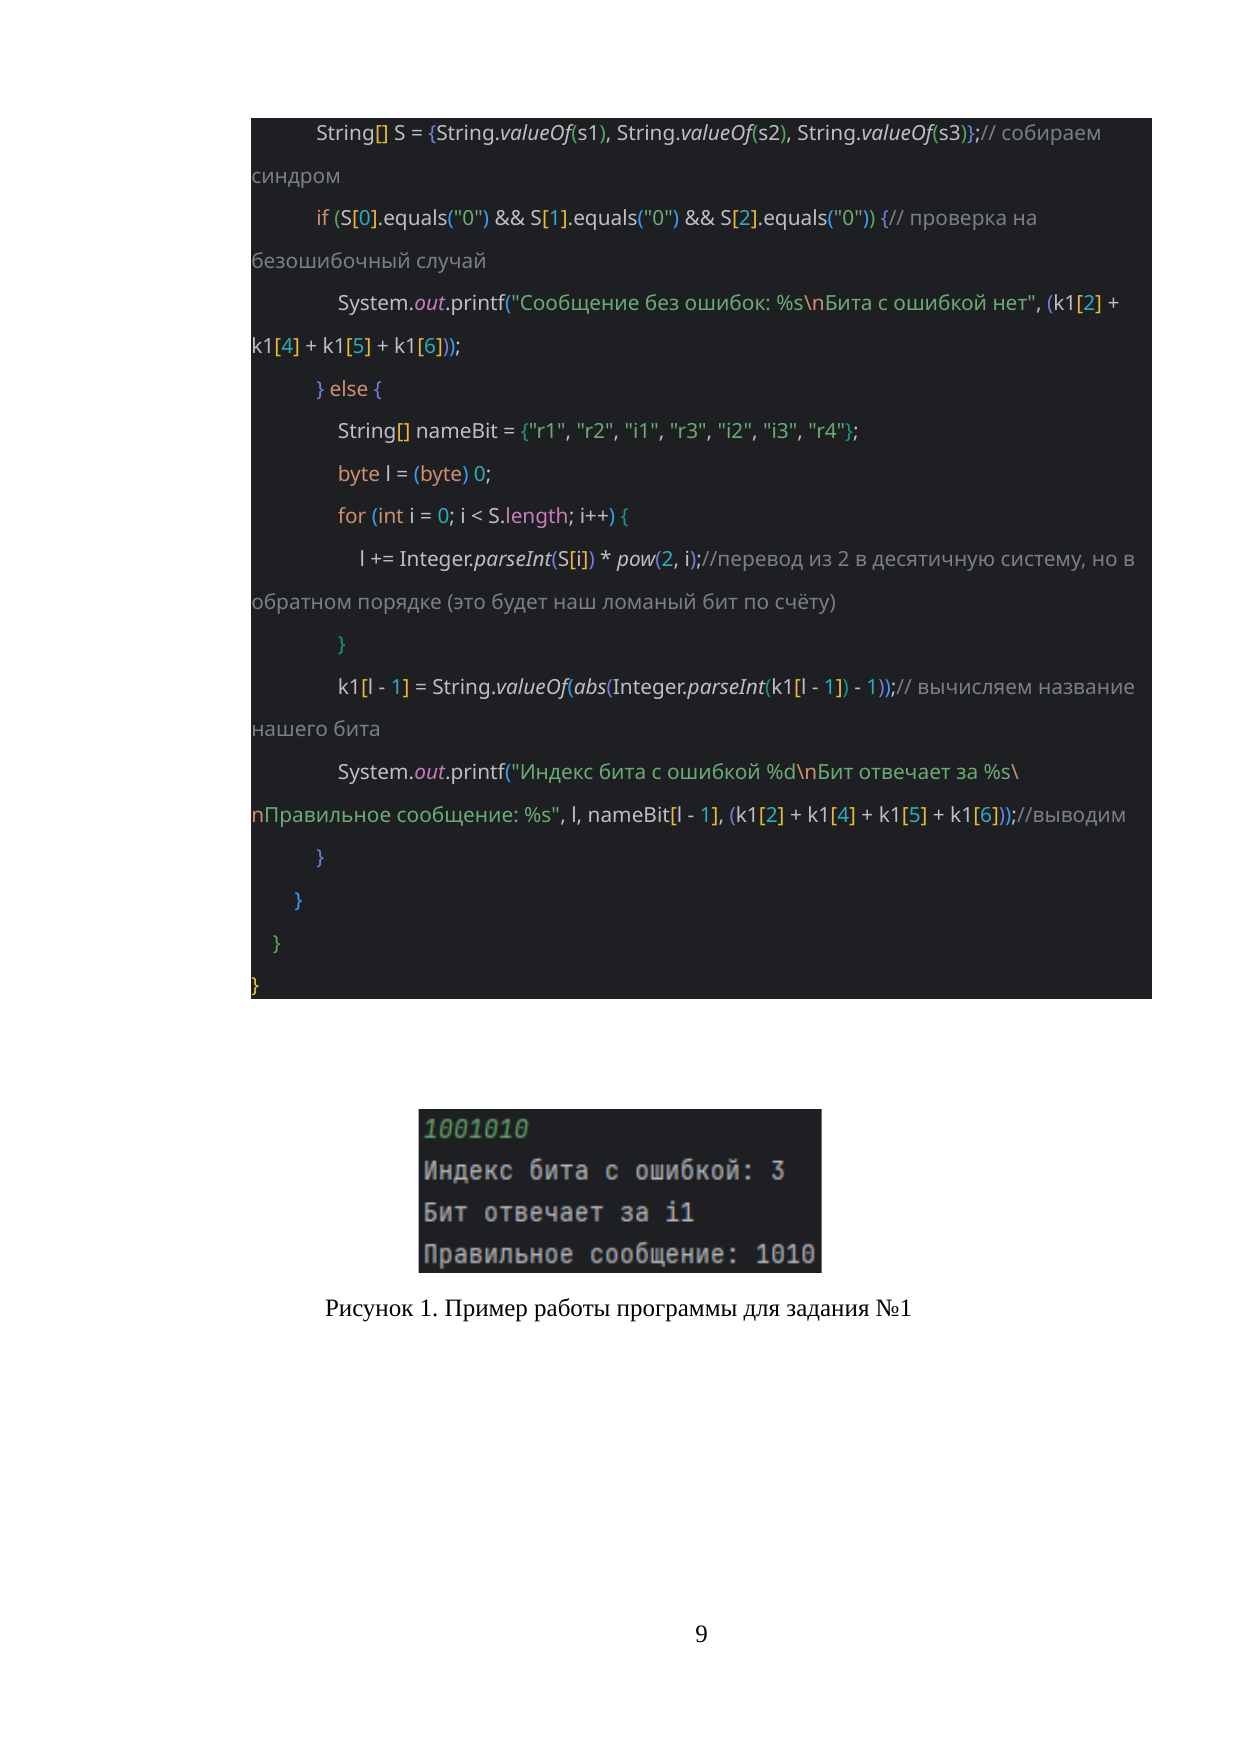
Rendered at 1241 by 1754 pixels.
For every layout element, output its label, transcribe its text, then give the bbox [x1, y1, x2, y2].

text Рисунок 1. Пример работы программы для задания №1 [251, 1293, 1152, 1322]
picture [418, 1109, 822, 1273]
text String[] S = {String.valueOf(s1), String.valueOf(s2), String.valueOf(s3)};// собираем синдром if (S[0].equals("0") && S[1].equals("0") && S[2].equals("0")) {// проверка на безошибочный случай System.out.printf("Сообщение без ошибок: %s\nБита с ошибкой нет", (k1[2] + k1[4] + k1[5] + k1[6])); } else { String[] nameBit = {"r1", "r2", "i1", "r3", "i2", "i3", "r4"}; byte l = (byte) 0; for (int i = 0; i < S.length; i++) { l += Integer.parseInt(S[i]) * pow(2, i);//перевод из 2 в десятичную систему, но в обратном порядке (это будет наш ломаный бит по счёту) } k1[l - 1] = String.valueOf(abs(Integer.parseInt(k1[l - 1]) - 1));// вычисляем название нашего бита System.out.printf("Индекс бита с ошибкой %d\nБит отвечает за %s\nПравильное сообщение: %s", l, nameBit[l - 1], (k1[2] + k1[4] + k1[5] + k1[6]));//выводим } } } } [251, 118, 1152, 999]
